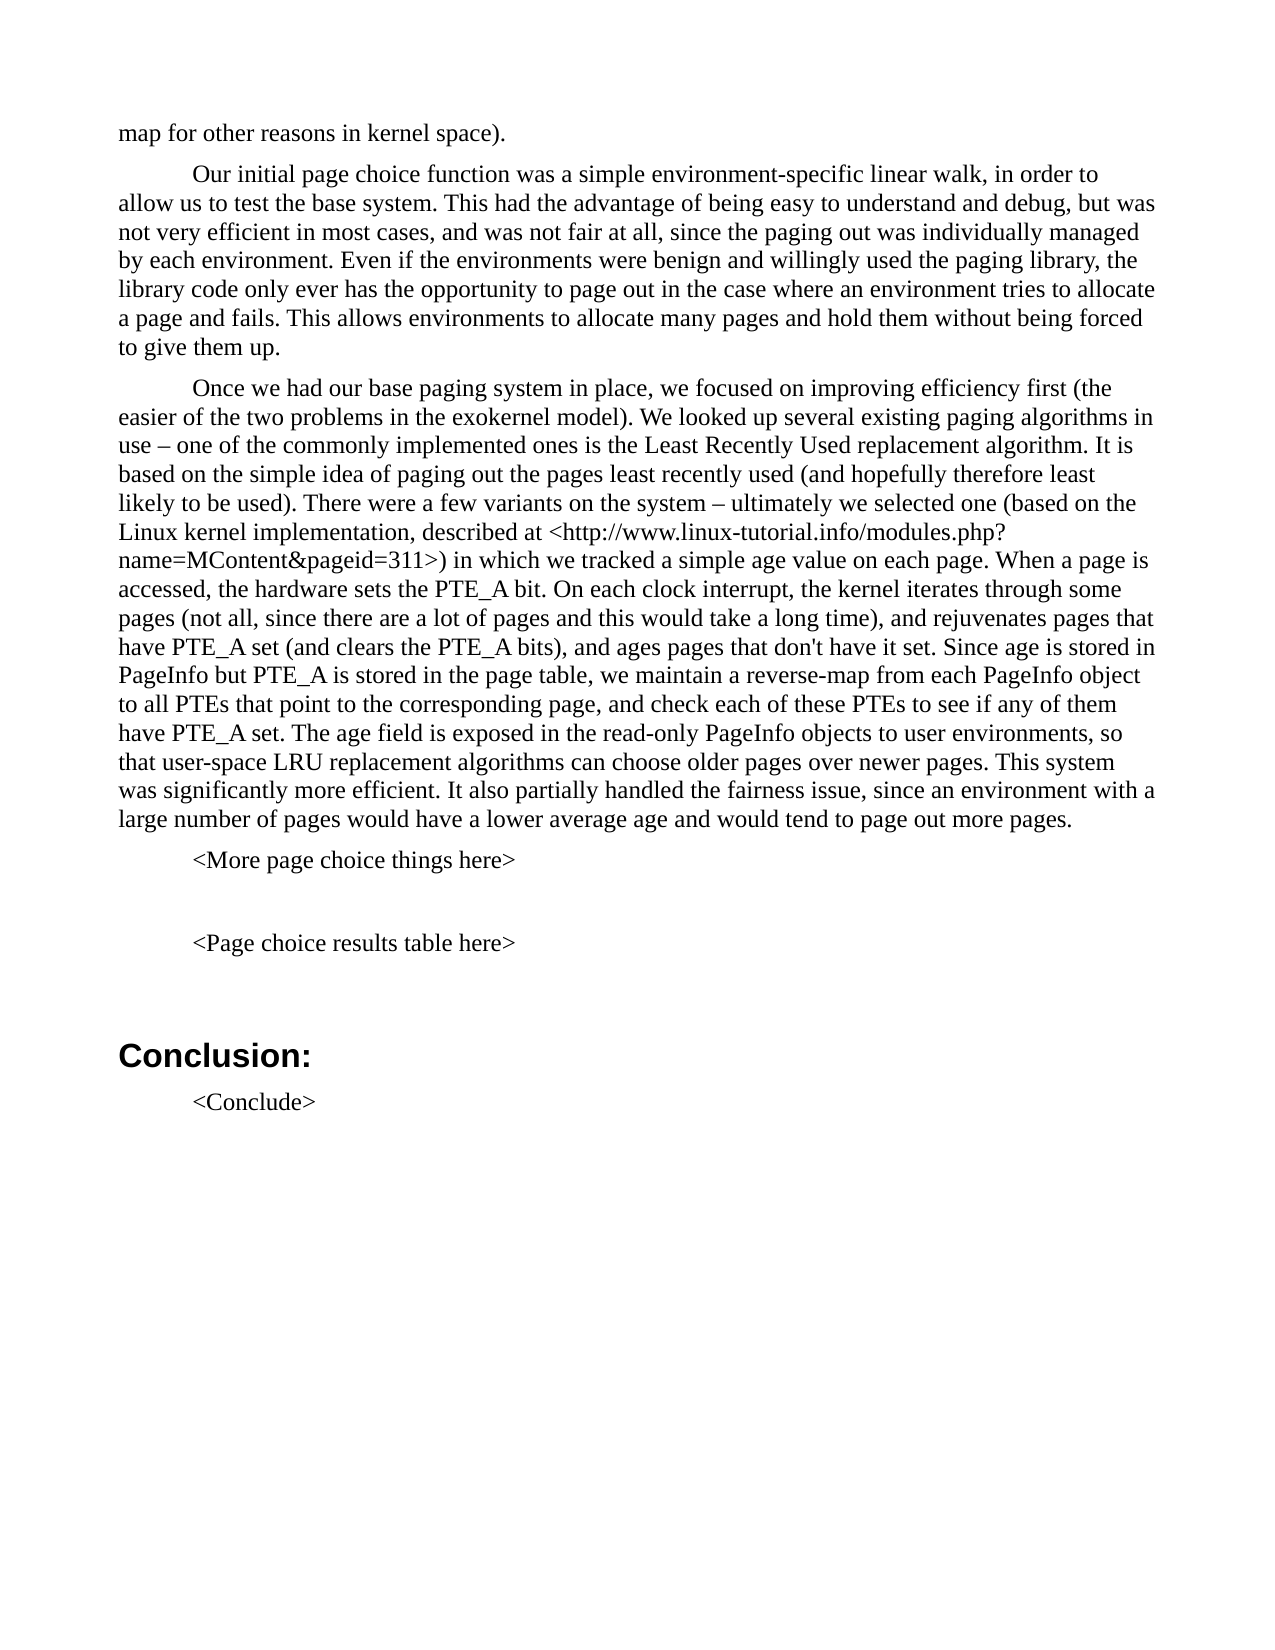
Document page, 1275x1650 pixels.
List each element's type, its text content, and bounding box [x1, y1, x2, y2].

text Our initial page choice function was a simple environment-specific linear walk, in order to allow us to test the base system. This had the advantage of being easy to understand and debug, but was not very efficient in most cases, and was not fair at all, since the paging out was individually managed by each environment. Even if the environments were benign and willingly used the paging library, the library code only ever has the opportunity to page out in the case where an environment tries to allocate a page and fails. This allows environments to allocate many pages and hold them without being forced to give them up. [118, 159, 1157, 361]
text Once we had our base paging system in place, we focused on improving efficiency first (the easier of the two problems in the exokernel model). We looked up several existing paging algorithms in use – one of the commonly implemented ones is the Least Recently Used replacement algorithm. It is based on the simple idea of paging out the pages least recently used (and hopefully therefore least likely to be used). There were a few variants on the system – ultimately we selected one (based on the Linux kernel implementation, described at <http://www.linux-tutorial.info/modules.php?name=MContent&pageid=311>) in which we tracked a simple age value on each page. When a page is accessed, the hardware sets the PTE_A bit. On each clock interrupt, the kernel iterates through some pages (not all, since there are a lot of pages and this would take a long time), and rejuvenates pages that have PTE_A set (and clears the PTE_A bits), and ages pages that don't have it set. Since age is stored in PageInfo but PTE_A is stored in the page table, we maintain a reverse-map from each PageInfo object to all PTEs that point to the corresponding page, and check each of these PTEs to see if any of them have PTE_A set. The age field is exposed in the read-only PageInfo objects to user environments, so that user-space LRU replacement algorithms can choose older pages over newer pages. This system was significantly more efficient. It also partially handled the fairness issue, since an environment with a large number of pages would have a lower average age and would tend to page out more pages. [118, 373, 1157, 833]
subtitle Conclusion: [118, 1036, 1157, 1074]
text <Page choice results table here> [118, 928, 1157, 957]
text map for other reasons in kernel space). [118, 118, 1157, 147]
text <Conclude> [118, 1087, 1157, 1116]
text <More page choice things here> [118, 846, 1157, 874]
